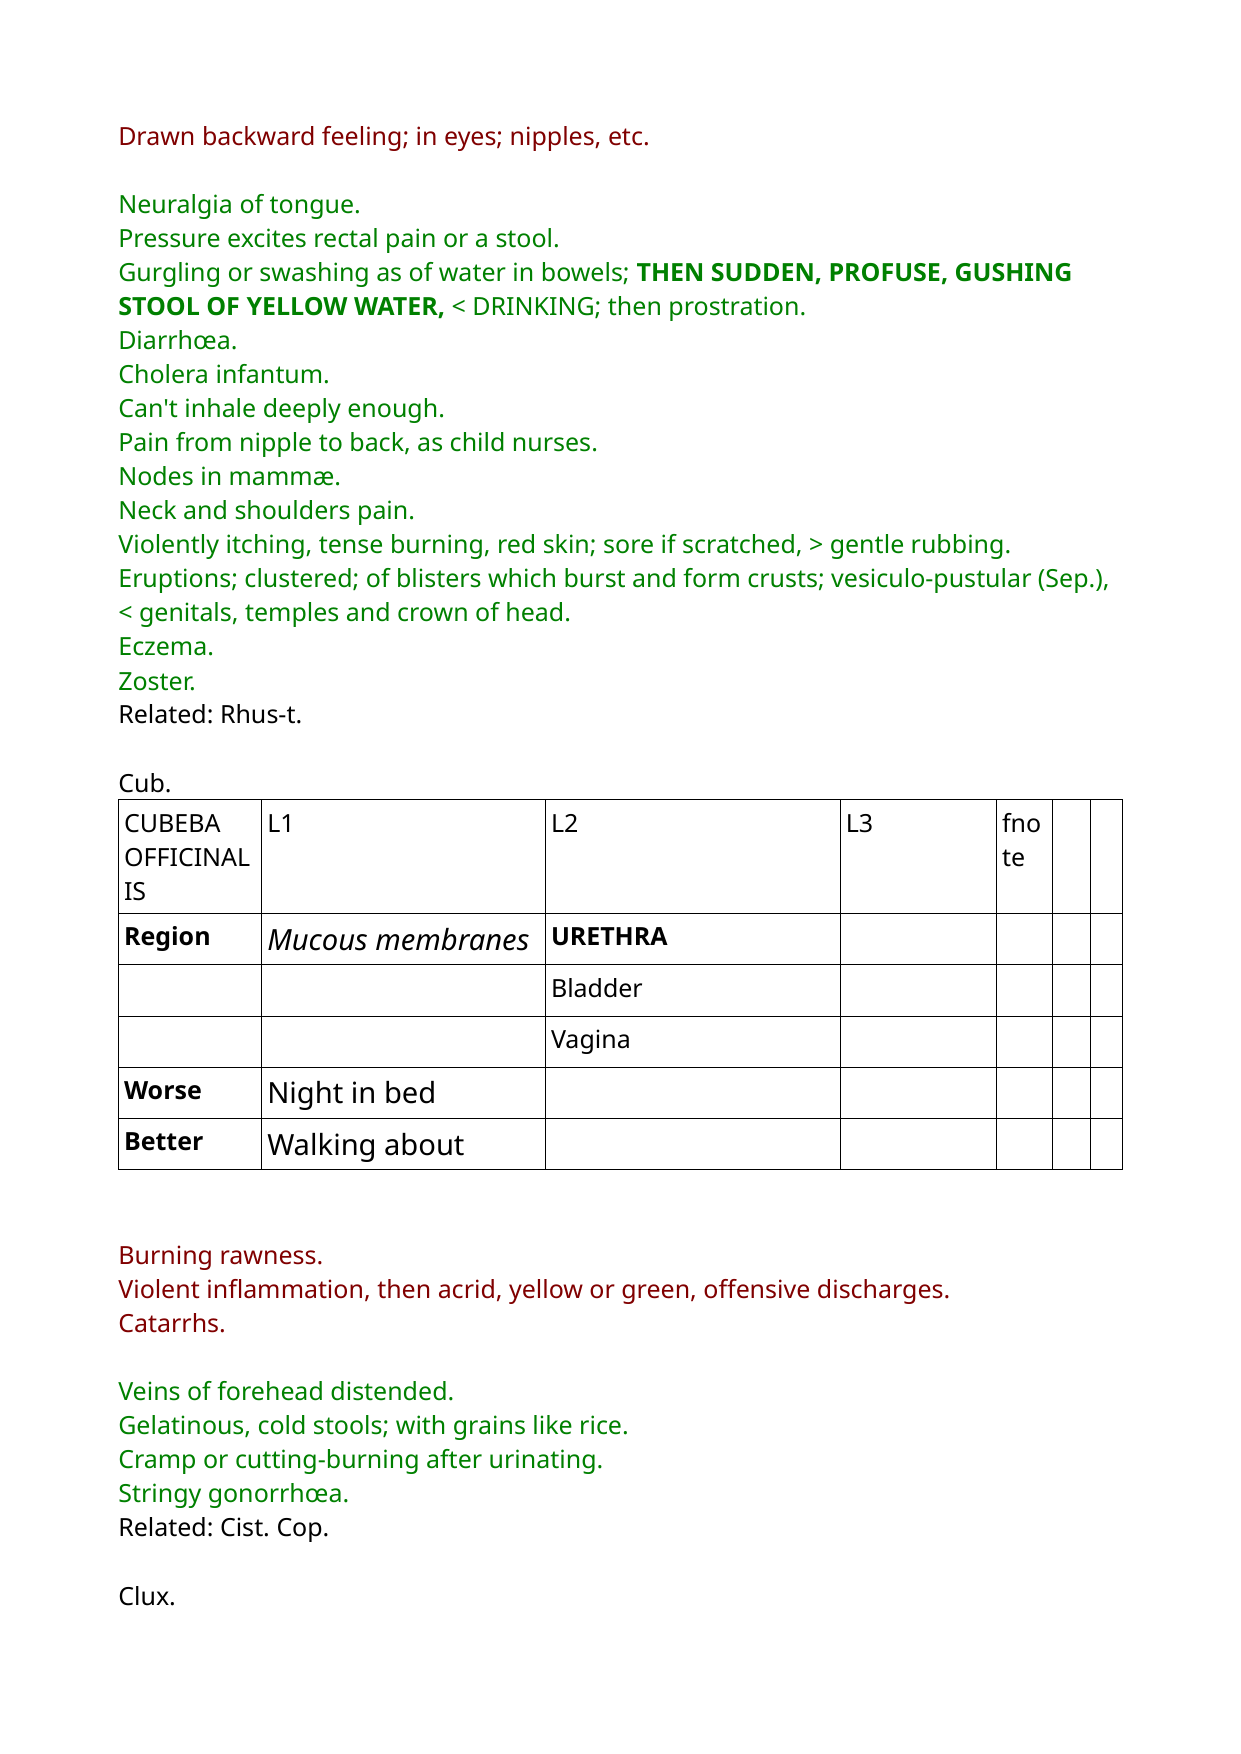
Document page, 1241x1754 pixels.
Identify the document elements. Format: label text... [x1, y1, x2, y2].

table_cell [1053, 965, 1090, 1016]
table_cell [841, 1068, 996, 1118]
text Veins of forehead distended. [118, 1374, 1122, 1408]
table_cell [1053, 1068, 1090, 1118]
text Gurgling or swashing as of water in bowels; THEN SUDDEN, PROFUSE, GUSHING STOOL OF YELLOW WATER, < DRINKING; then prostration. [118, 254, 1122, 322]
table_cell [262, 965, 545, 1016]
table_cell [1091, 1119, 1122, 1169]
table_header L2 [546, 800, 840, 913]
text Burning rawness. [118, 1238, 1122, 1272]
table_cell Worse [119, 1068, 261, 1118]
text Catarrhs. [118, 1306, 1122, 1340]
table_cell Night in bed [262, 1068, 545, 1118]
text Pain from nipple to back, as child nurses. [118, 425, 1122, 459]
table_header L1 [262, 800, 545, 913]
table_cell [841, 914, 996, 964]
text Clux. [118, 1578, 1122, 1612]
table_cell [1091, 914, 1122, 964]
text Eruptions; clustered; of blisters which burst and form crusts; vesiculo-pustular (Sep.), < genitals, temples and crown of head. [118, 561, 1122, 629]
table_cell [1091, 965, 1122, 1016]
table_cell [546, 1068, 840, 1118]
table_cell [1091, 1017, 1122, 1067]
table_cell [546, 1119, 840, 1169]
table_cell [1053, 1017, 1090, 1067]
table_header [1091, 800, 1122, 913]
text Cholera infantum. [118, 357, 1122, 391]
table_header [1053, 800, 1090, 913]
text Neuralgia of tongue. [118, 186, 1122, 220]
table_cell [119, 965, 261, 1016]
text Can't inhale deeply enough. [118, 391, 1122, 425]
table_cell [1053, 1119, 1090, 1169]
table_header CUBEBA OFFICINALIS [119, 800, 261, 913]
table_cell Vagina [546, 1017, 840, 1067]
table_cell Mucous membranes [262, 914, 545, 964]
table_cell [119, 1017, 261, 1067]
table_cell Better [119, 1119, 261, 1169]
table_cell [841, 1119, 996, 1169]
table_cell [997, 1017, 1052, 1067]
text Diarrhœa. [118, 322, 1122, 357]
table_cell [841, 965, 996, 1016]
text Nodes in mammæ. [118, 459, 1122, 493]
text Pressure excites rectal pain or a stool. [118, 220, 1122, 254]
table_cell Bladder [546, 965, 840, 1016]
table_cell [1091, 1068, 1122, 1118]
table_header L3 [841, 800, 996, 913]
text Drawn backward feeling; in eyes; nipples, etc. [118, 118, 1122, 152]
text Related: Cist. Cop. [118, 1510, 1122, 1544]
table_cell URETHRA [546, 914, 840, 964]
table_cell [841, 1017, 996, 1067]
text Violently itching, tense burning, red skin; sore if scratched, > gentle rubbing. [118, 527, 1122, 561]
table_cell Walking about [262, 1119, 545, 1169]
table_header fnote [997, 800, 1052, 913]
text Cramp or cutting-burning after urinating. [118, 1442, 1122, 1476]
text Zoster. [118, 663, 1122, 697]
table_cell [997, 1068, 1052, 1118]
text Stringy gonorrhœa. [118, 1476, 1122, 1510]
text Gelatinous, cold stools; with grains like rice. [118, 1408, 1122, 1442]
text Eczema. [118, 629, 1122, 663]
text Neck and shoulders pain. [118, 493, 1122, 527]
text Cub. [118, 765, 1122, 799]
text Related: Rhus-t. [118, 697, 1122, 731]
table_cell [997, 914, 1052, 964]
table_cell [1053, 914, 1090, 964]
text Violent inflammation, then acrid, yellow or green, offensive discharges. [118, 1272, 1122, 1306]
table_cell Region [119, 914, 261, 964]
table_cell [997, 1119, 1052, 1169]
table_cell [997, 965, 1052, 1016]
table_cell [262, 1017, 545, 1067]
